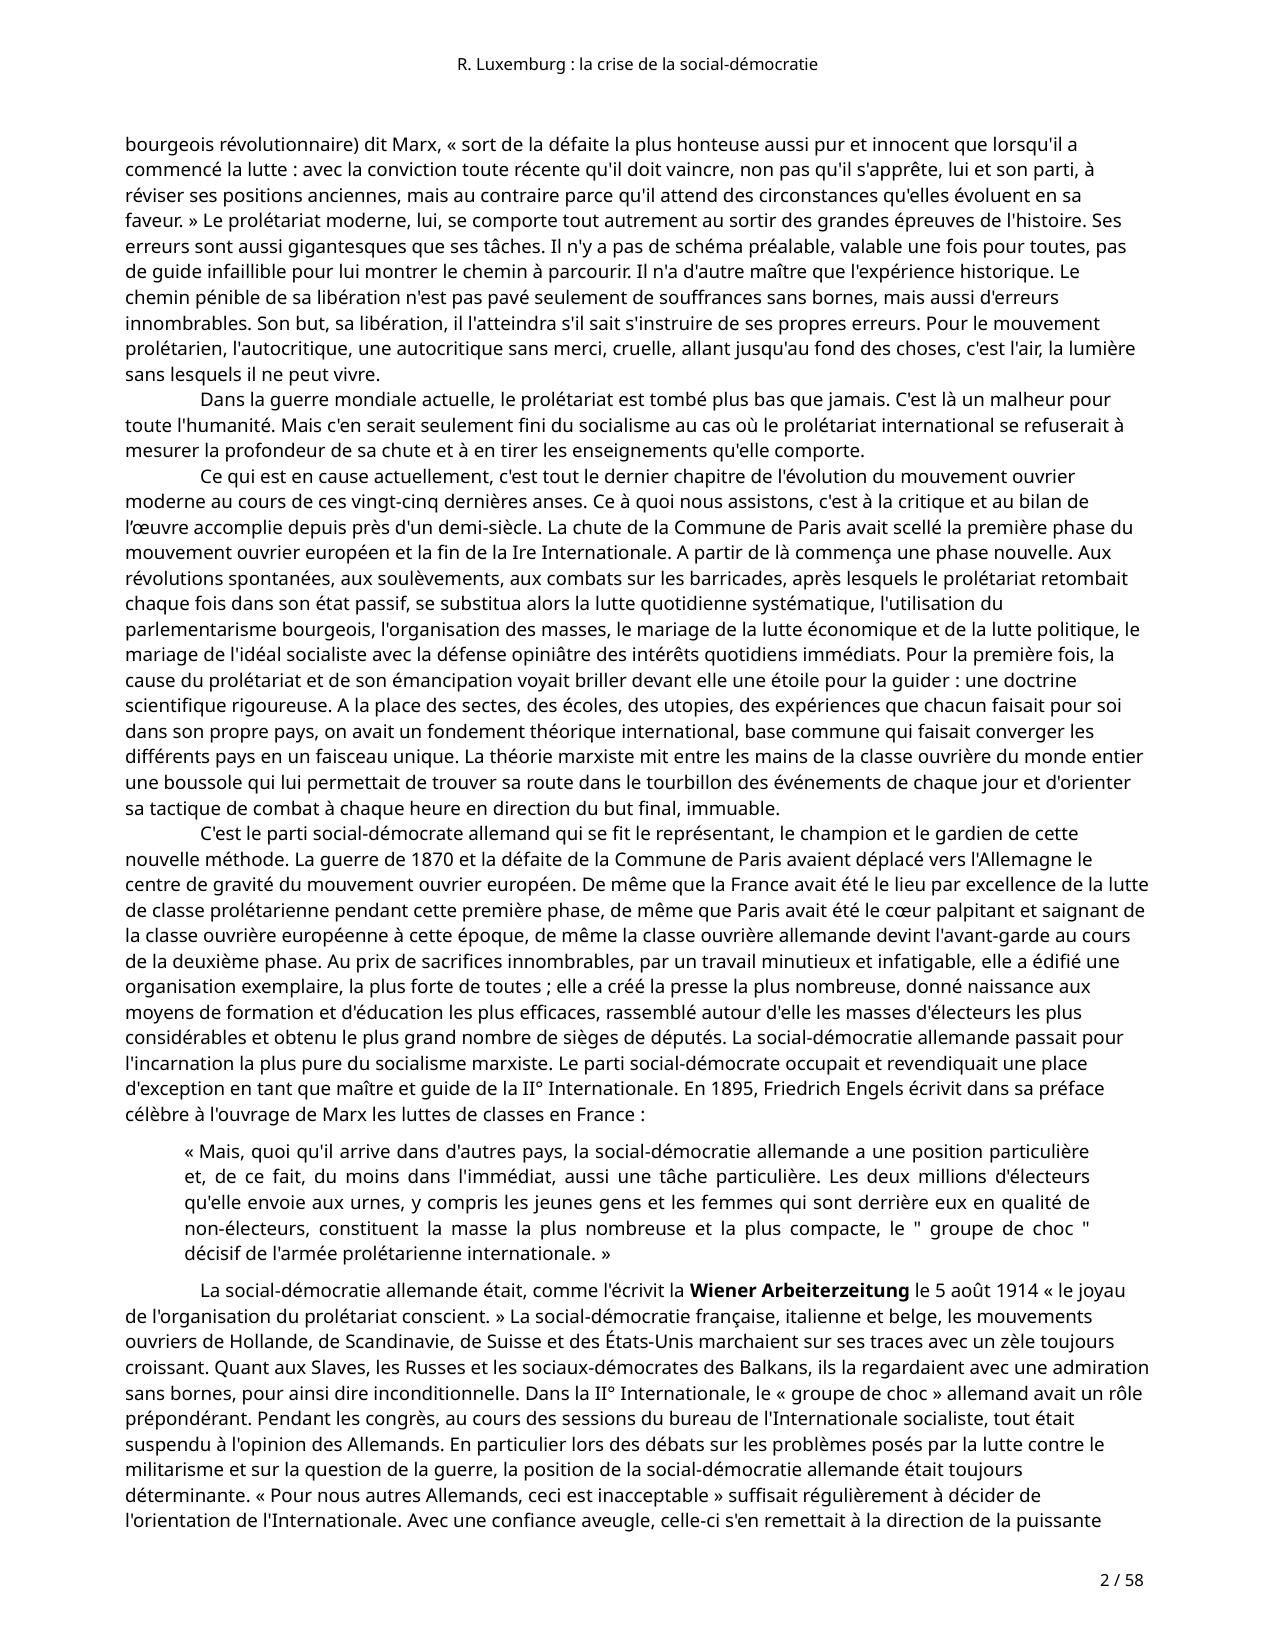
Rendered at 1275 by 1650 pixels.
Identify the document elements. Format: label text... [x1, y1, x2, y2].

text Ce qui est en cause actuellement, c'est tout le dernier chapitre de l'évolution du mouvement ouvrier moderne au cours de ces vingt-cinq dernières anses. Ce à quoi nous assistons, c'est à la critique et au bilan de l’œuvre accomplie depuis près d'un demi-siècle. La chute de la Commune de Paris avait scellé la première phase du mouvement ouvrier européen et la fin de la Ire Internationale. A partir de là commença une phase nouvelle. Aux révolutions spontanées, aux soulèvements, aux combats sur les barricades, après lesquels le prolétariat retombait chaque fois dans son état passif, se substitua alors la lutte quotidienne systématique, l'utilisation du parlementarisme bourgeois, l'organisation des masses, le mariage de la lutte économique et de la lutte politique, le mariage de l'idéal socialiste avec la défense opiniâtre des intérêts quotidiens immédiats. Pour la première fois, la cause du prolétariat et de son émancipation voyait briller devant elle une étoile pour la guider : une doctrine scientifique rigoureuse. A la place des sectes, des écoles, des utopies, des expériences que chacun faisait pour soi dans son propre pays, on avait un fondement théorique international, base commune qui faisait converger les différents pays en un faisceau unique. La théorie marxiste mit entre les mains de la classe ouvrière du monde entier une boussole qui lui permettait de trouver sa route dans le tourbillon des événements de chaque jour et d'orienter sa tactique de combat à chaque heure en direction du but final, immuable. [125, 463, 1150, 820]
text C'est le parti social-démocrate allemand qui se fit le représentant, le champion et le gardien de cette nouvelle méthode. La guerre de 1870 et la défaite de la Commune de Paris avaient déplacé vers l'Allemagne le centre de gravité du mouvement ouvrier européen. De même que la France avait été le lieu par excellence de la lutte de classe prolétarienne pendant cette première phase, de même que Paris avait été le cœur palpitant et saignant de la classe ouvrière européenne à cette époque, de même la classe ouvrière allemande devint l'avant-garde au cours de la deuxième phase. Au prix de sacrifices innombrables, par un travail minutieux et infatigable, elle a édifié une organisation exemplaire, la plus forte de toutes ; elle a créé la presse la plus nombreuse, donné naissance aux moyens de formation et d'éducation les plus efficaces, rassemblé autour d'elle les masses d'électeurs les plus considérables et obtenu le plus grand nombre de sièges de députés. La social-démocratie allemande passait pour l'incarnation la plus pure du socialisme marxiste. Le parti social-démocrate occupait et revendiquait une place d'exception en tant que maître et guide de la II° Internationale. En 1895, Friedrich Engels écrivit dans sa préface célèbre à l'ouvrage de Marx les luttes de classes en France : [125, 820, 1150, 1127]
text bourgeois révolutionnaire) dit Marx, « sort de la défaite la plus honteuse aussi pur et innocent que lorsqu'il a commencé la lutte : avec la conviction toute récente qu'il doit vaincre, non pas qu'il s'apprête, lui et son parti, à réviser ses positions anciennes, mais au contraire parce qu'il attend des circonstances qu'elles évoluent en sa faveur. » Le prolétariat moderne, lui, se comporte tout autrement au sortir des grandes épreuves de l'histoire. Ses erreurs sont aussi gigantesques que ses tâches. Il n'y a pas de schéma préalable, valable une fois pour toutes, pas de guide infaillible pour lui montrer le chemin à parcourir. Il n'a d'autre maître que l'expérience historique. Le chemin pénible de sa libération n'est pas pavé seulement de souffrances sans bornes, mais aussi d'erreurs innombrables. Son but, sa libération, il l'atteindra s'il sait s'instruire de ses propres erreurs. Pour le mouvement prolétarien, l'autocritique, une autocritique sans merci, cruelle, allant jusqu'au fond des choses, c'est l'air, la lumière sans lesquels il ne peut vivre. [125, 131, 1150, 386]
text La social-démocratie allemande était, comme l'écrivit la Wiener Arbeiterzeitung le 5 août 1914 « le joyau de l'organisation du prolétariat conscient. » La social-démocratie française, italienne et belge, les mouvements ouvriers de Hollande, de Scandinavie, de Suisse et des États-Unis marchaient sur ses traces avec un zèle toujours croissant. Quant aux Slaves, les Russes et les sociaux-démocrates des Balkans, ils la regardaient avec une admiration sans bornes, pour ainsi dire inconditionnelle. Dans la II° Internationale, le « groupe de choc » allemand avait un rôle prépondérant. Pendant les congrès, au cours des sessions du bureau de l'Internationale socialiste, tout était suspendu à l'opinion des Allemands. En particulier lors des débats sur les problèmes posés par la lutte contre le militarisme et sur la question de la guerre, la position de la social-démocratie allemande était toujours déterminante. « Pour nous autres Allemands, ceci est inacceptable » suffisait régulièrement à décider de l'orientation de l'Internationale. Avec une confiance aveugle, celle-ci s'en remettait à la direction de la puissante [125, 1278, 1150, 1533]
text « Mais, quoi qu'il arrive dans d'autres pays, la social-démocratie allemande a une position particulière et, de ce fait, du moins dans l'immédiat, aussi une tâche particulière. Les deux millions d'électeurs qu'elle envoie aux urnes, y compris les jeunes gens et les femmes qui sont derrière eux en qualité de non-électeurs, constituent la masse la plus nombreuse et la plus compacte, le " groupe de choc " décisif de l'armée prolétarienne internationale. » [184, 1138, 1091, 1266]
text Dans la guerre mondiale actuelle, le prolétariat est tombé plus bas que jamais. C'est là un malheur pour toute l'humanité. Mais c'en serait seulement fini du socialisme au cas où le prolétariat international se refuserait à mesurer la profondeur de sa chute et à en tirer les enseignements qu'elle comporte. [125, 386, 1150, 463]
